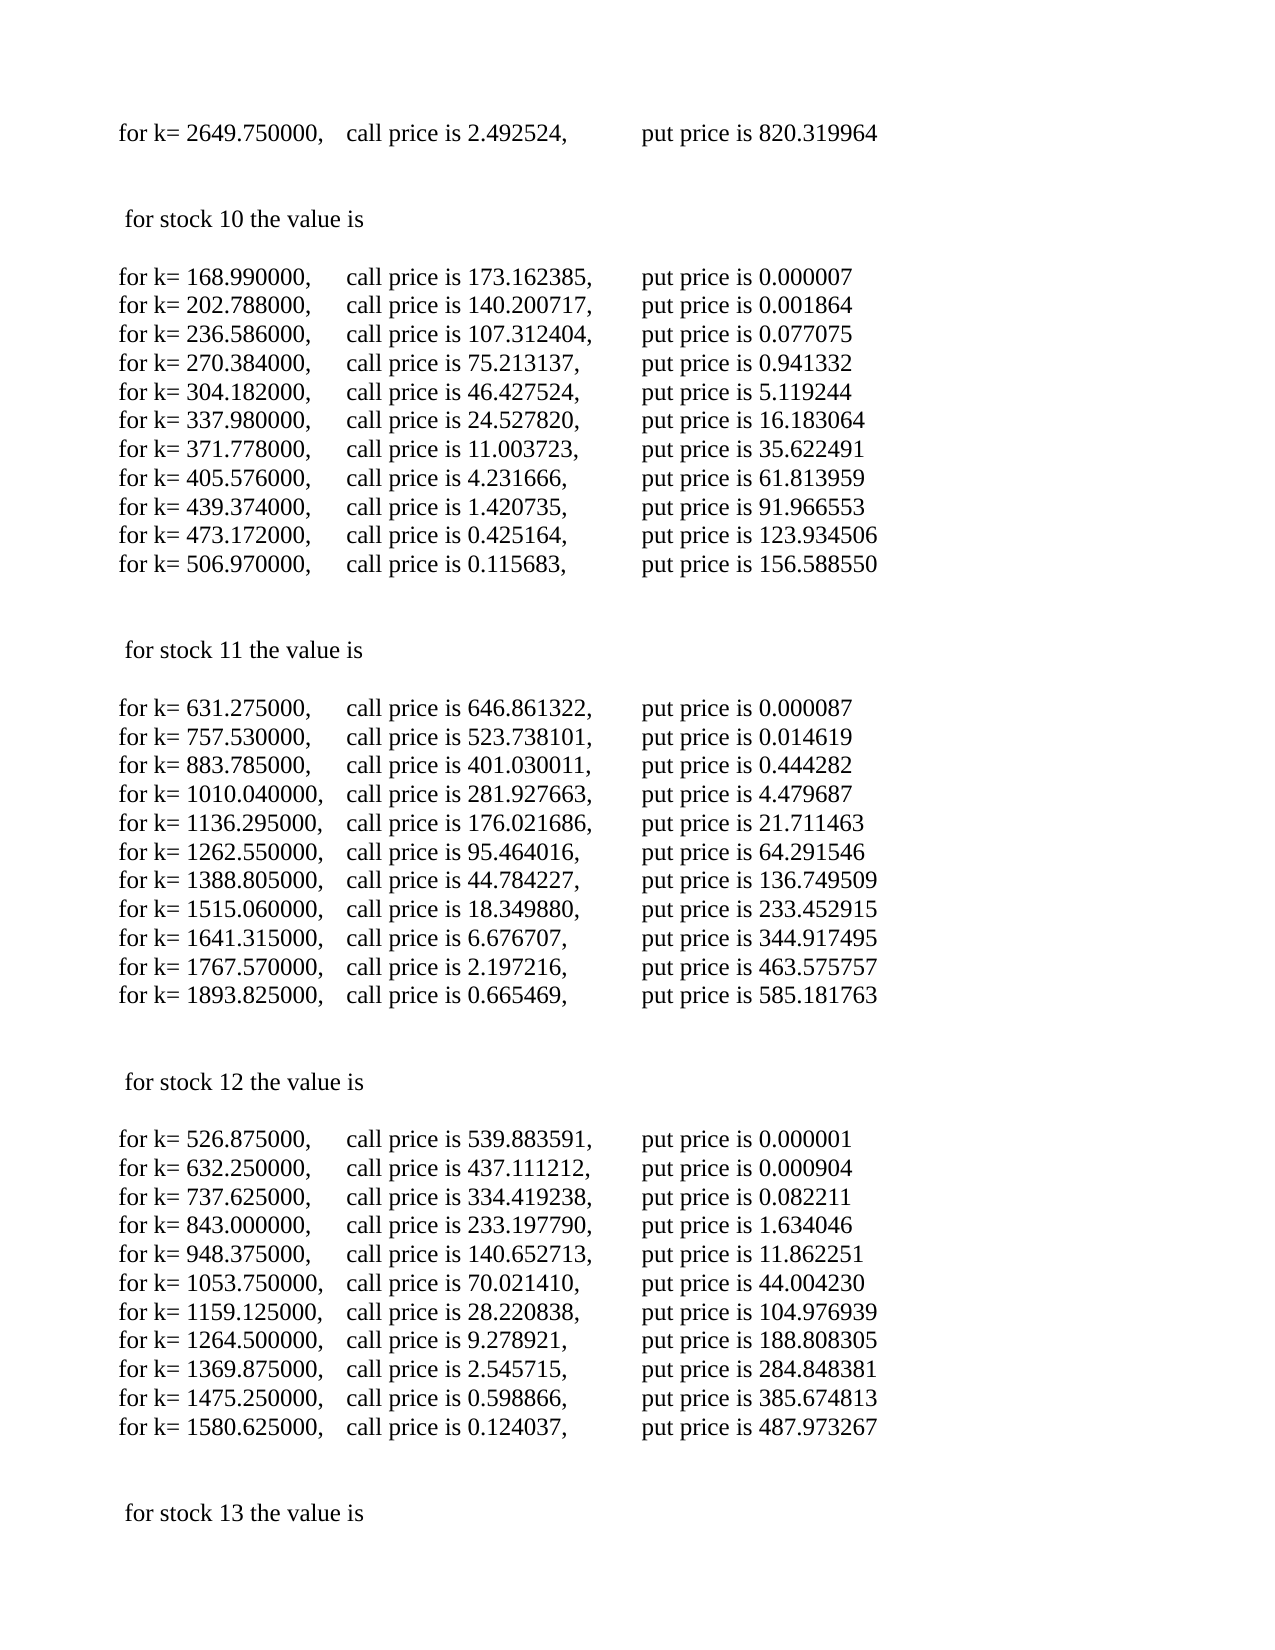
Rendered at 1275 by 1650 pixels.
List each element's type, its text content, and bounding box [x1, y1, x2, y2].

text for k= 506.970000, call price is 0.115683, put price is 156.588550 [118, 549, 1157, 578]
text for k= 1767.570000, call price is 2.197216, put price is 463.575757 [118, 952, 1157, 981]
text for k= 948.375000, call price is 140.652713, put price is 11.862251 [118, 1239, 1157, 1268]
text for stock 11 the value is [118, 636, 1157, 664]
text for k= 1010.040000, call price is 281.927663, put price is 4.479687 [118, 779, 1157, 808]
text for k= 168.990000, call price is 173.162385, put price is 0.000007 [118, 262, 1157, 291]
text for k= 1515.060000, call price is 18.349880, put price is 233.452915 [118, 894, 1157, 923]
text for k= 1388.805000, call price is 44.784227, put price is 136.749509 [118, 866, 1157, 894]
text for k= 1641.315000, call price is 6.676707, put price is 344.917495 [118, 923, 1157, 952]
text for k= 632.250000, call price is 437.111212, put price is 0.000904 [118, 1153, 1157, 1182]
text for k= 371.778000, call price is 11.003723, put price is 35.622491 [118, 434, 1157, 463]
text for k= 526.875000, call price is 539.883591, put price is 0.000001 [118, 1124, 1157, 1153]
text for k= 1136.295000, call price is 176.021686, put price is 21.711463 [118, 808, 1157, 837]
text for k= 473.172000, call price is 0.425164, put price is 123.934506 [118, 521, 1157, 549]
text for k= 843.000000, call price is 233.197790, put price is 1.634046 [118, 1211, 1157, 1239]
text for stock 13 the value is [118, 1498, 1157, 1527]
text for k= 202.788000, call price is 140.200717, put price is 0.001864 [118, 291, 1157, 319]
text for k= 1580.625000, call price is 0.124037, put price is 487.973267 [118, 1412, 1157, 1441]
text for k= 757.530000, call price is 523.738101, put price is 0.014619 [118, 722, 1157, 751]
text for k= 1893.825000, call price is 0.665469, put price is 585.181763 [118, 981, 1157, 1009]
text for k= 1369.875000, call price is 2.545715, put price is 284.848381 [118, 1354, 1157, 1383]
text for k= 631.275000, call price is 646.861322, put price is 0.000087 [118, 693, 1157, 722]
text for k= 737.625000, call price is 334.419238, put price is 0.082211 [118, 1182, 1157, 1211]
text for k= 2649.750000, call price is 2.492524, put price is 820.319964 [118, 118, 1157, 147]
text for k= 883.785000, call price is 401.030011, put price is 0.444282 [118, 751, 1157, 779]
text for k= 1053.750000, call price is 70.021410, put price is 44.004230 [118, 1268, 1157, 1297]
text for k= 1475.250000, call price is 0.598866, put price is 385.674813 [118, 1383, 1157, 1412]
text for k= 405.576000, call price is 4.231666, put price is 61.813959 [118, 463, 1157, 492]
text for k= 236.586000, call price is 107.312404, put price is 0.077075 [118, 319, 1157, 348]
text for stock 12 the value is [118, 1067, 1157, 1096]
text for k= 1264.500000, call price is 9.278921, put price is 188.808305 [118, 1326, 1157, 1354]
text for stock 10 the value is [118, 204, 1157, 233]
text for k= 337.980000, call price is 24.527820, put price is 16.183064 [118, 406, 1157, 434]
text for k= 304.182000, call price is 46.427524, put price is 5.119244 [118, 377, 1157, 406]
text for k= 439.374000, call price is 1.420735, put price is 91.966553 [118, 492, 1157, 521]
text for k= 1159.125000, call price is 28.220838, put price is 104.976939 [118, 1297, 1157, 1326]
text for k= 270.384000, call price is 75.213137, put price is 0.941332 [118, 348, 1157, 377]
text for k= 1262.550000, call price is 95.464016, put price is 64.291546 [118, 837, 1157, 866]
